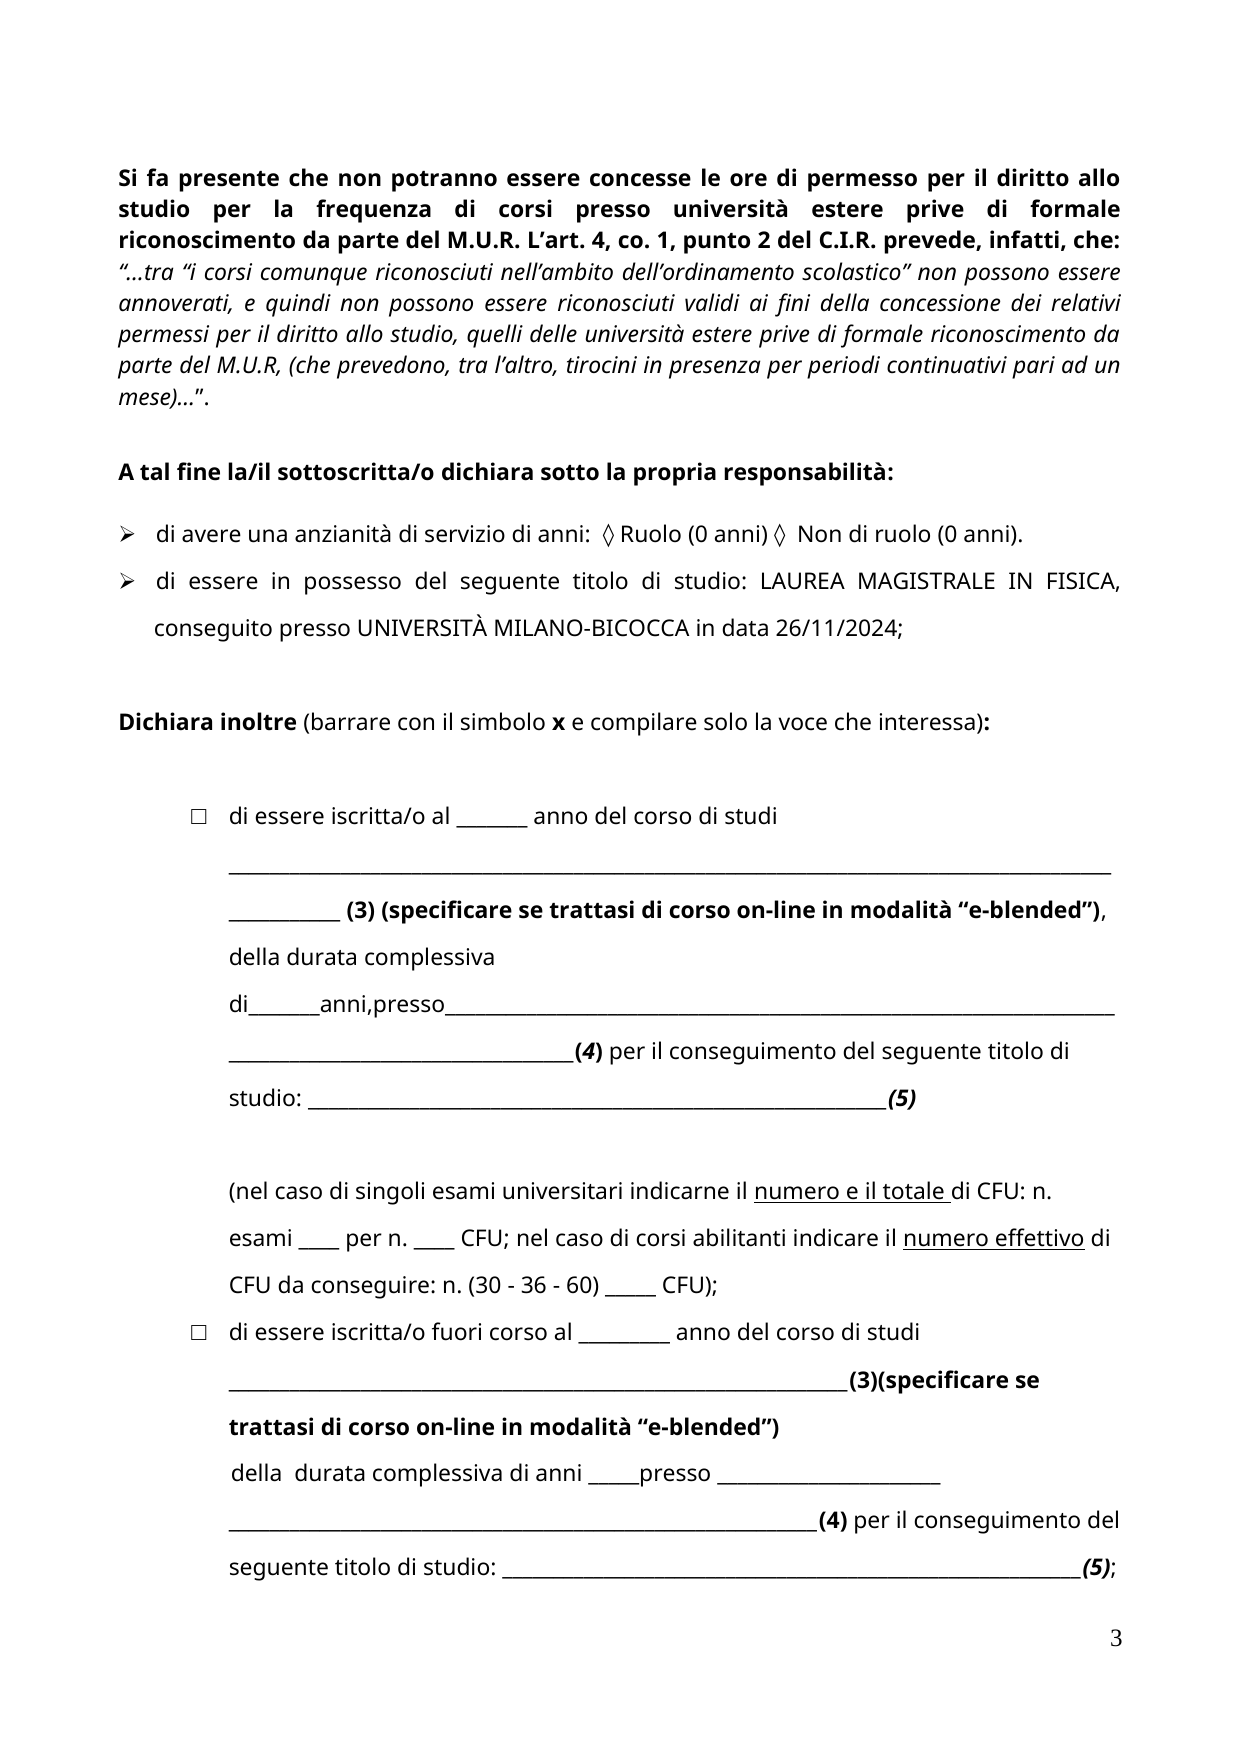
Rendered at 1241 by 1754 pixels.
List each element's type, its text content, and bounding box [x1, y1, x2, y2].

text Dichiara inoltre (barrare con il simbolo x e compilare solo la voce che interessa): [118, 706, 1122, 737]
list di avere una anzianità di servizio di anni: ◊ Ruolo (0 anni) ◊ Non di ruolo (0 anni). [118, 518, 1122, 549]
text A tal fine la/il sottoscritta/o dichiara sotto la propria responsabilità: [118, 456, 1122, 487]
text (nel caso di singoli esami universitari indicarne il numero e il totale di CFU: n. esami ____ per n. ____ CFU; nel caso di corsi abilitanti indicare il numero effettivo di CFU da conseguire: n. (30 - 36 - 60) _____ CFU); [228, 1175, 1122, 1300]
text Si fa presente che non potranno essere concesse le ore di permesso per il diritto allo studio per la frequenza di corsi presso università estere prive di formale riconoscimento da parte del M.U.R. L’art. 4, co. 1, punto 2 del C.I.R. prevede, infatti, che: “…tra “i corsi comunque riconosciuti nell’ambito dell’ordinamento scolastico” non possono essere annoverati, e quindi non possono essere riconosciuti validi ai fini della concessione dei relativi permessi per il diritto allo studio, quelli delle università estere prive di formale riconoscimento da parte del M.U.R, (che prevedono, tra l’altro, tirocini in presenza per periodi continuativi pari ad un mese)…”. [118, 162, 1122, 412]
list di essere in possesso del seguente titolo di studio: LAUREA MAGISTRALE IN FISICA, conseguito presso UNIVERSITÀ MILANO-BICOCCA in data 26/11/2024; [118, 565, 1122, 643]
list di essere iscritta/o al _______ anno del corso di studi __________________________________________________________________________________________________ (3) (specificare se trattasi di corso on-line in modalità “e-blended”), della durata complessiva di_______anni,presso____________________________________________________________________________________________________(4) per il conseguimento del seguente titolo di studio: _________________________________________________________(5) [191, 799, 1122, 1113]
text della durata complessiva di anni _____presso ______________________ __________________________________________________________(4) per il conseguimento del seguente titolo di studio: _________________________________________________________(5); [228, 1457, 1122, 1582]
list di essere iscritta/o fuori corso al _________ anno del corso di studi _____________________________________________________________(3)(specificare se trattasi di corso on-line in modalità “e-blended”) [191, 1316, 1122, 1442]
